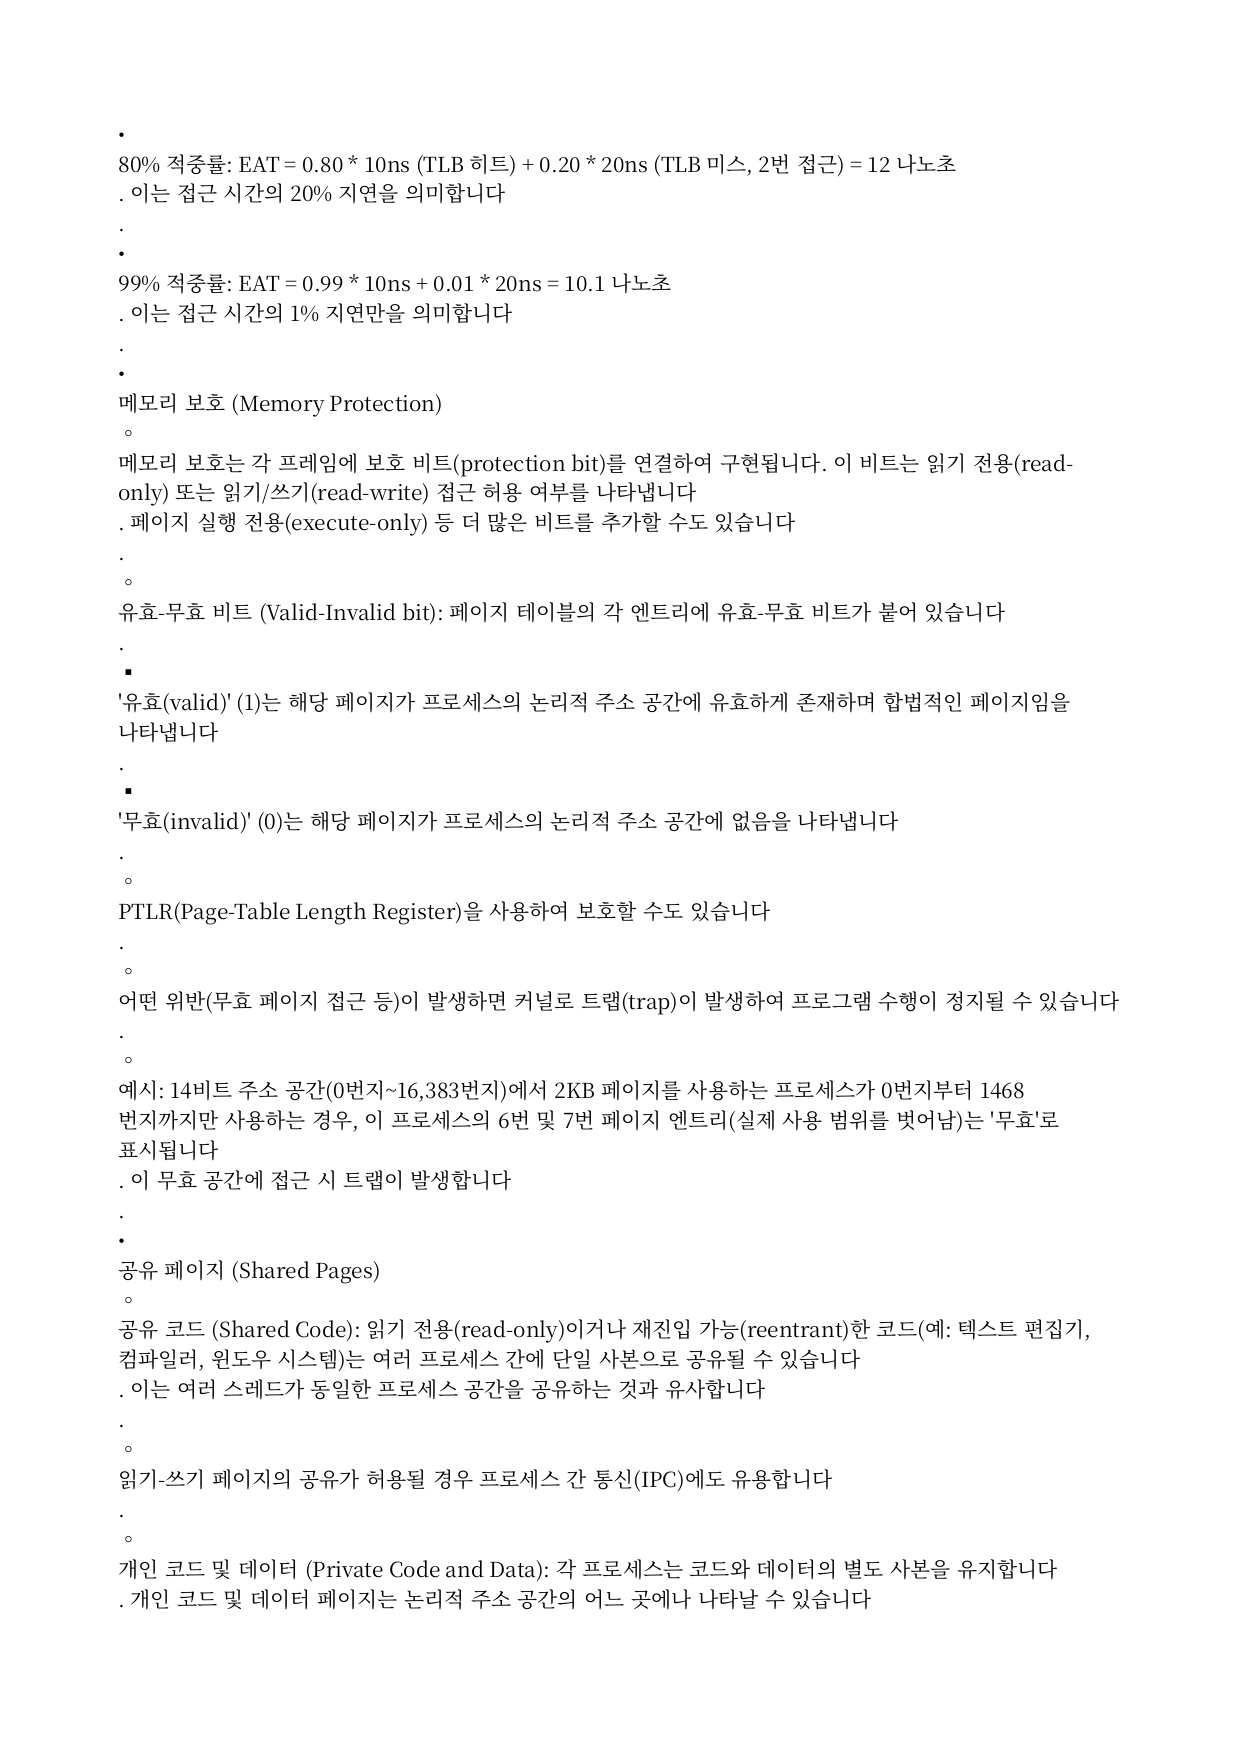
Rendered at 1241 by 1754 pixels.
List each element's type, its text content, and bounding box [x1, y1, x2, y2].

text 어떤 위반(무효 페이지 접근 등)이 발생하면 커널로 트랩(trap)이 발생하여 프로그램 수행이 정지될 수 있습니다 [118, 985, 1122, 1015]
text . [118, 1493, 1122, 1523]
text . 페이지 실행 전용(execute-only) 등 더 많은 비트를 추가할 수도 있습니다 [118, 507, 1122, 537]
text 99% 적중률: EAT = 0.99 * 10ns + 0.01 * 20ns = 10.1 나노초 [118, 268, 1122, 297]
text . 이는 접근 시간의 1% 지연만을 의미합니다 [118, 297, 1122, 327]
text 읽기-쓰기 페이지의 공유가 허용될 경우 프로세스 간 통신(IPC)에도 유용합니다 [118, 1463, 1122, 1493]
text PTLR(Page-Table Length Register)을 사용하여 보호할 수도 있습니다 [118, 895, 1122, 925]
text • [118, 1224, 1122, 1254]
text ▪ [118, 656, 1122, 686]
text 공유 페이지 (Shared Pages) [118, 1254, 1122, 1284]
text . 이는 여러 스레드가 동일한 프로세스 공간을 공유하는 것과 유사합니다 [118, 1374, 1122, 1404]
text ◦ [118, 955, 1122, 985]
text 80% 적중률: EAT = 0.80 * 10ns (TLB 히트) + 0.20 * 20ns (TLB 미스, 2번 접근) = 12 나노초 [118, 148, 1122, 178]
text 메모리 보호 (Memory Protection) [118, 387, 1122, 417]
text ◦ [118, 866, 1122, 895]
text . [118, 626, 1122, 656]
text • [118, 238, 1122, 268]
text ▪ [118, 776, 1122, 806]
text 공유 코드 (Shared Code): 읽기 전용(read-only)이거나 재진입 가능(reentrant)한 코드(예: 텍스트 편집기, 컴파일러, 윈도우 시스템)는 여러 프로세스 간에 단일 사본으로 공유될 수 있습니다 [118, 1314, 1122, 1374]
text 개인 코드 및 데이터 (Private Code and Data): 각 프로세스는 코드와 데이터의 별도 사본을 유지합니다 [118, 1553, 1122, 1583]
text 예시: 14비트 주소 공간(0번지~16,383번지)에서 2KB 페이지를 사용하는 프로세스가 0번지부터 1468번지까지만 사용하는 경우, 이 프로세스의 6번 및 7번 페이지 엔트리(실제 사용 범위를 벗어남)는 '무효'로 표시됩니다 [118, 1075, 1122, 1164]
text . 개인 코드 및 데이터 페이지는 논리적 주소 공간의 어느 곳에나 나타날 수 있습니다 [118, 1583, 1122, 1613]
text . [118, 537, 1122, 567]
text . [118, 208, 1122, 238]
text . [118, 1015, 1122, 1045]
text ◦ [118, 567, 1122, 596]
text 유효-무효 비트 (Valid-Invalid bit): 페이지 테이블의 각 엔트리에 유효-무효 비트가 붙어 있습니다 [118, 596, 1122, 626]
text '무효(invalid)' (0)는 해당 페이지가 프로세스의 논리적 주소 공간에 없음을 나타냅니다 [118, 806, 1122, 836]
text . 이는 접근 시간의 20% 지연을 의미합니다 [118, 178, 1122, 208]
text . 이 무효 공간에 접근 시 트랩이 발생합니다 [118, 1164, 1122, 1194]
text • [118, 357, 1122, 387]
text 메모리 보호는 각 프레임에 보호 비트(protection bit)를 연결하여 구현됩니다. 이 비트는 읽기 전용(read-only) 또는 읽기/쓰기(read-write) 접근 허용 여부를 나타냅니다 [118, 447, 1122, 507]
text . [118, 925, 1122, 955]
text ◦ [118, 1433, 1122, 1463]
text ◦ [118, 1284, 1122, 1314]
text . [118, 1194, 1122, 1224]
text . [118, 746, 1122, 776]
text . [118, 1404, 1122, 1433]
text • [118, 118, 1122, 148]
text ◦ [118, 417, 1122, 447]
text . [118, 327, 1122, 357]
text '유효(valid)' (1)는 해당 페이지가 프로세스의 논리적 주소 공간에 유효하게 존재하며 합법적인 페이지임을 나타냅니다 [118, 686, 1122, 746]
text ◦ [118, 1523, 1122, 1553]
text ◦ [118, 1045, 1122, 1075]
text . [118, 836, 1122, 866]
